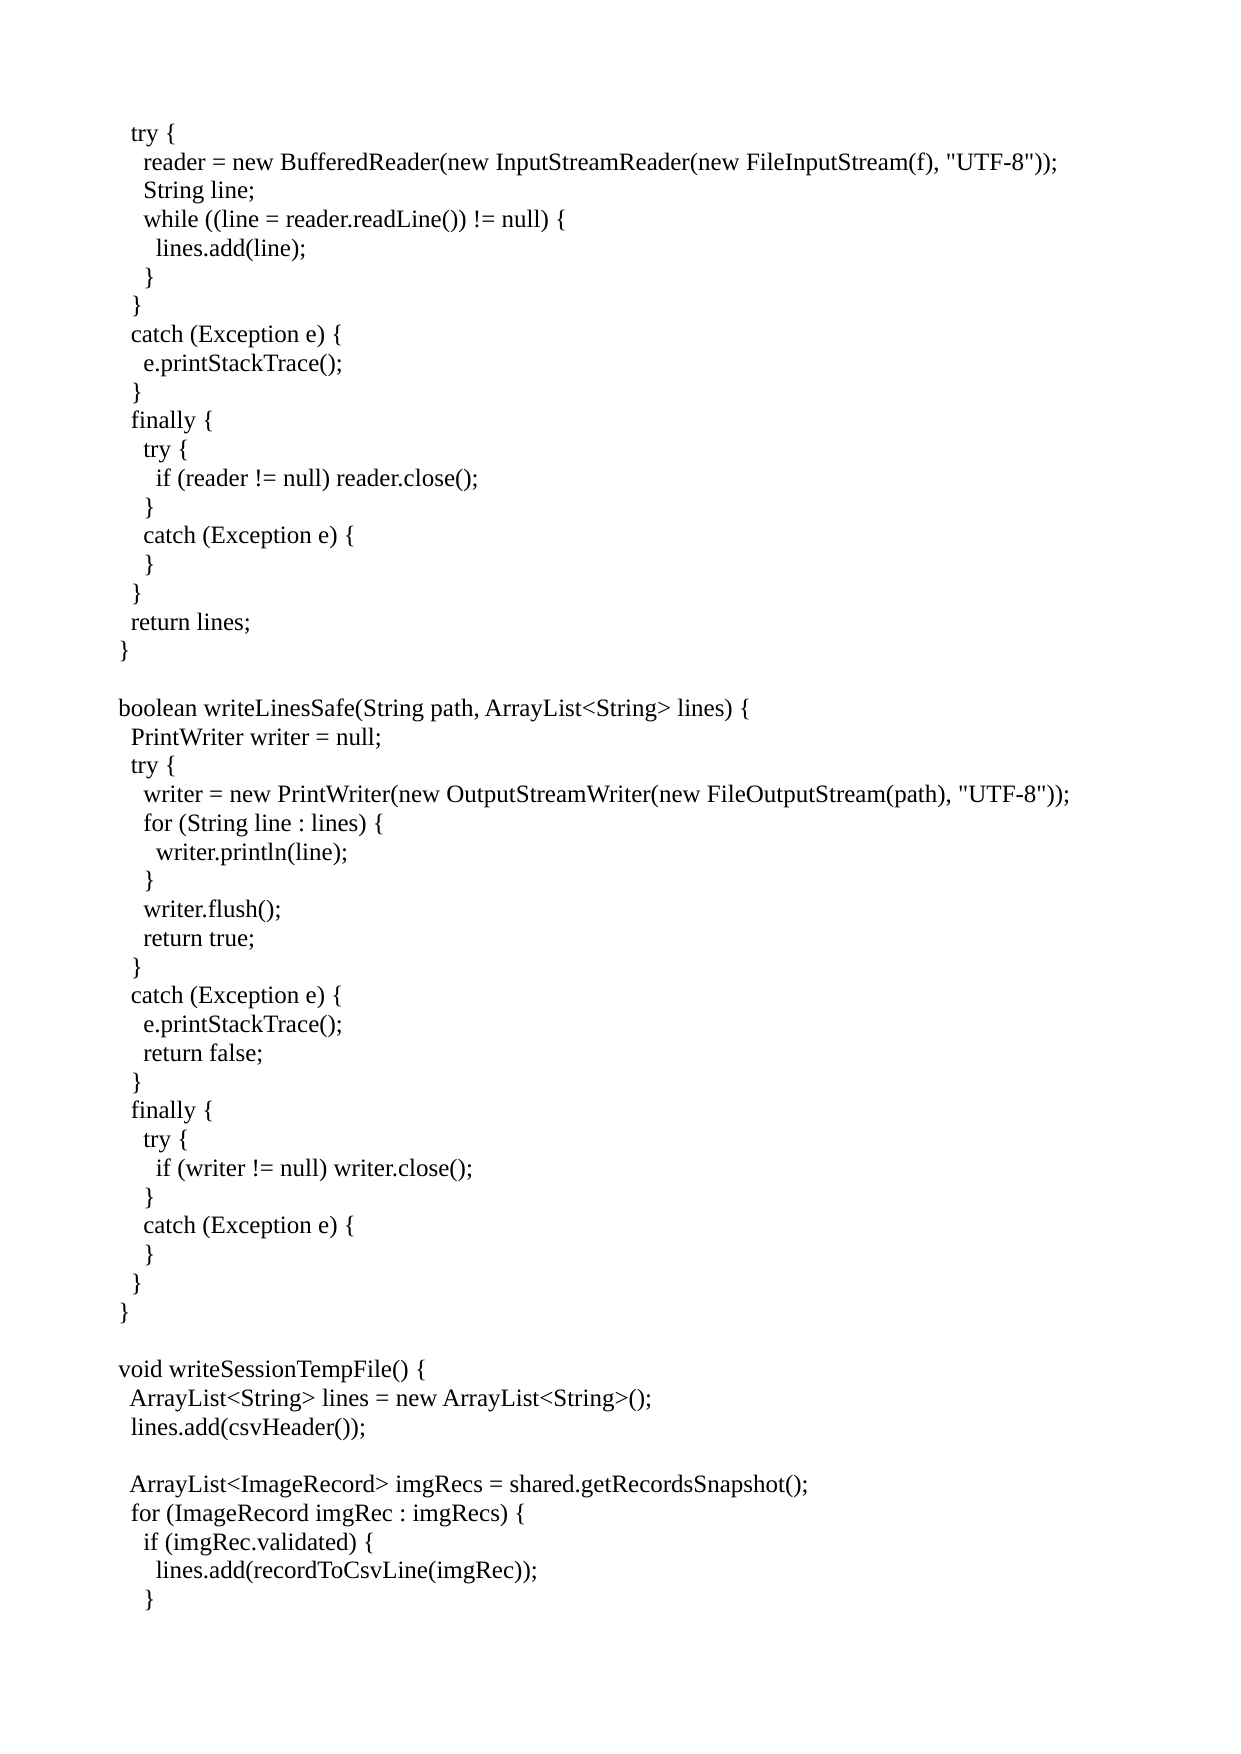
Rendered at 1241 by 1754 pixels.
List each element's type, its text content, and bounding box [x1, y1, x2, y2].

text } [118, 578, 1122, 607]
text boolean writeLinesSafe(String path, ArrayList<String> lines) { [118, 693, 1122, 722]
text for (ImageRecord imgRec : imgRecs) { [118, 1498, 1122, 1527]
text if (reader != null) reader.close(); [118, 463, 1122, 492]
text } [118, 1182, 1122, 1211]
text return false; [118, 1038, 1122, 1067]
text } [118, 1067, 1122, 1096]
text PrintWriter writer = null; [118, 722, 1122, 751]
text if (writer != null) writer.close(); [118, 1153, 1122, 1182]
text } [118, 952, 1122, 981]
text finally { [118, 1096, 1122, 1124]
text e.printStackTrace(); [118, 348, 1122, 377]
text try { [118, 751, 1122, 779]
text lines.add(line); [118, 233, 1122, 262]
text try { [118, 434, 1122, 463]
text writer.println(line); [118, 837, 1122, 866]
text if (imgRec.validated) { [118, 1527, 1122, 1556]
text } [118, 636, 1122, 664]
text } [118, 1239, 1122, 1268]
text return true; [118, 923, 1122, 952]
text while ((line = reader.readLine()) != null) { [118, 204, 1122, 233]
text finally { [118, 406, 1122, 434]
text reader = new BufferedReader(new InputStreamReader(new FileInputStream(f), "UTF-8")); [118, 147, 1122, 176]
text catch (Exception e) { [118, 521, 1122, 549]
text writer = new PrintWriter(new OutputStreamWriter(new FileOutputStream(path), "UTF-8")); [118, 779, 1122, 808]
text ArrayList<String> lines = new ArrayList<String>(); [118, 1383, 1122, 1412]
text } [118, 549, 1122, 578]
text lines.add(csvHeader()); [118, 1412, 1122, 1441]
text writer.flush(); [118, 894, 1122, 923]
text } [118, 1268, 1122, 1297]
text catch (Exception e) { [118, 319, 1122, 348]
text catch (Exception e) { [118, 1211, 1122, 1239]
text } [118, 1584, 1122, 1613]
text } [118, 1297, 1122, 1326]
text ArrayList<ImageRecord> imgRecs = shared.getRecordsSnapshot(); [118, 1469, 1122, 1498]
text String line; [118, 176, 1122, 204]
text e.printStackTrace(); [118, 1009, 1122, 1038]
text try { [118, 1124, 1122, 1153]
text return lines; [118, 607, 1122, 636]
text } [118, 377, 1122, 406]
text } [118, 262, 1122, 291]
text for (String line : lines) { [118, 808, 1122, 837]
text lines.add(recordToCsvLine(imgRec)); [118, 1556, 1122, 1584]
text void writeSessionTempFile() { [118, 1354, 1122, 1383]
text } [118, 866, 1122, 894]
text } [118, 291, 1122, 319]
text } [118, 492, 1122, 521]
text catch (Exception e) { [118, 981, 1122, 1009]
text try { [118, 118, 1122, 147]
